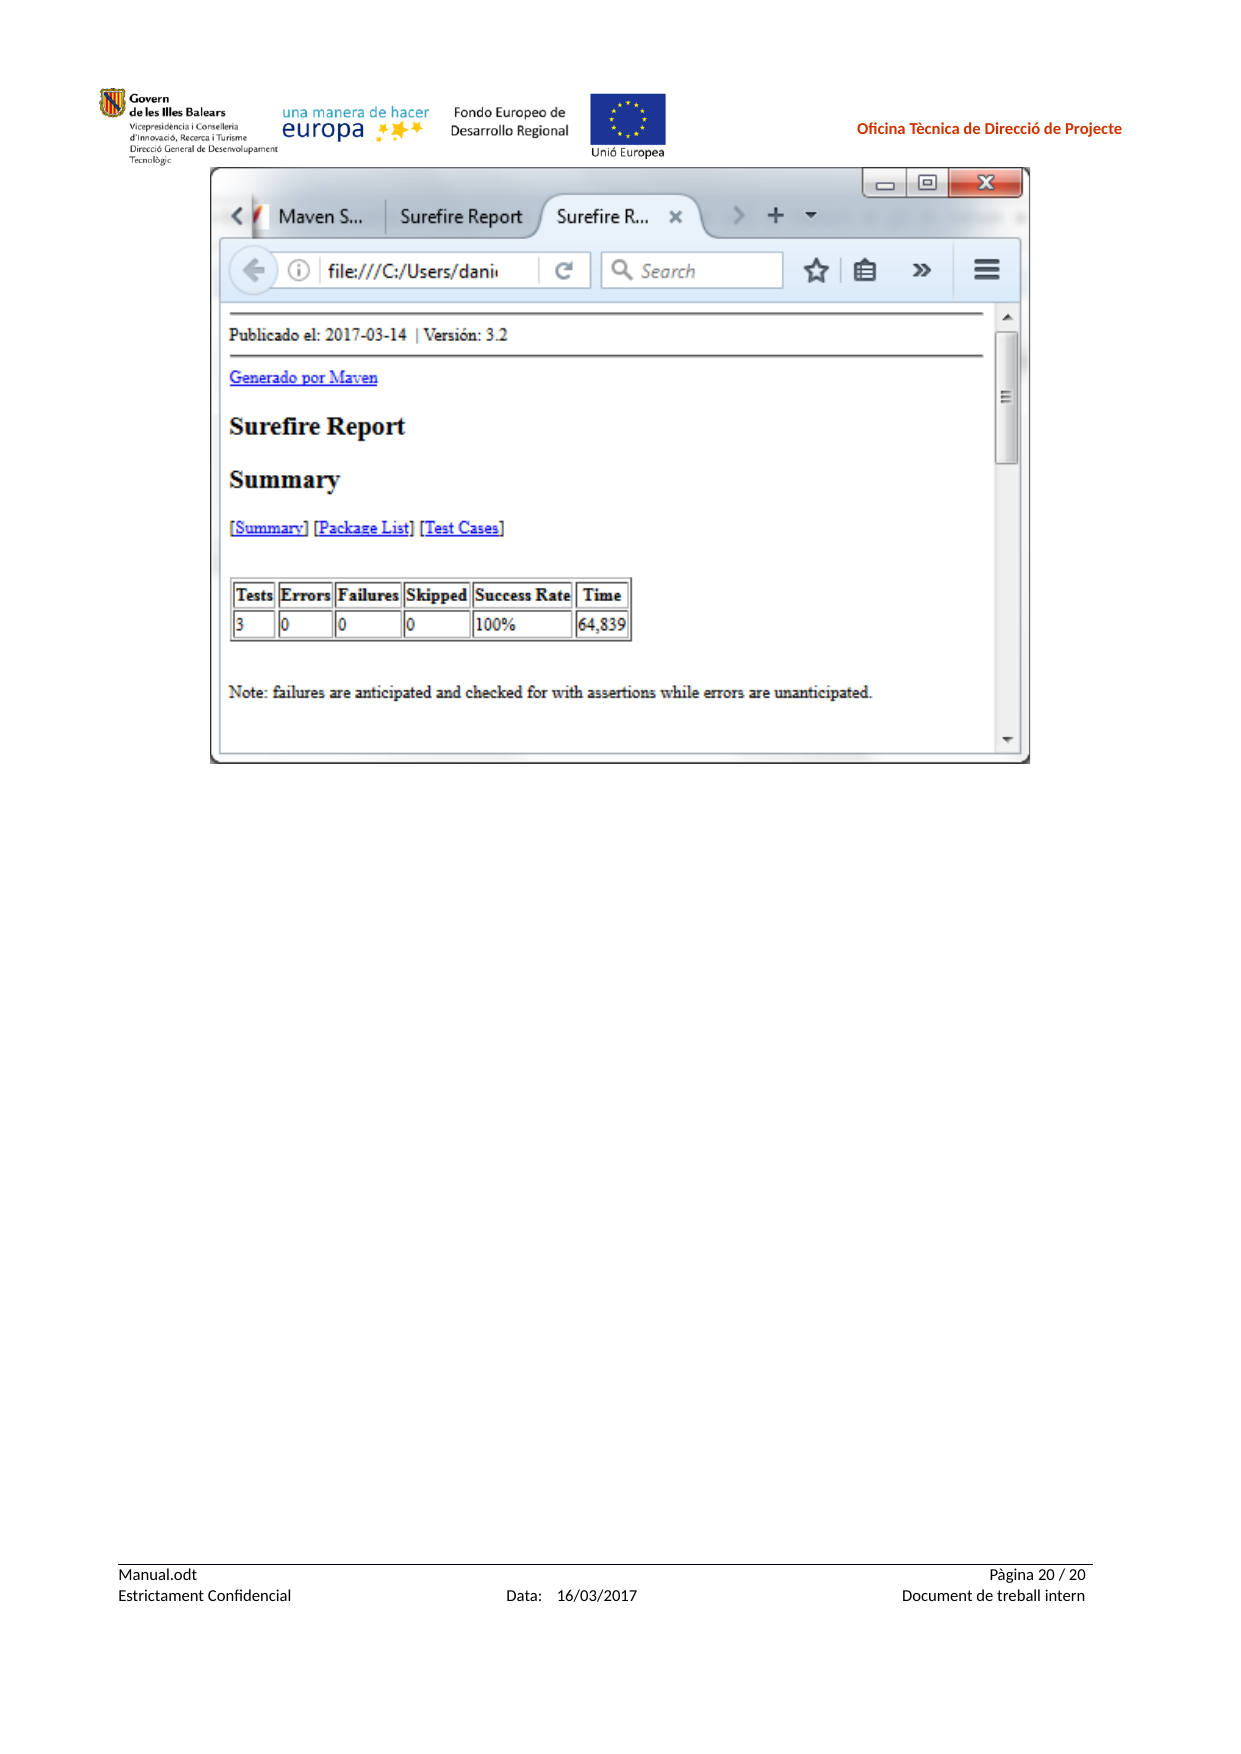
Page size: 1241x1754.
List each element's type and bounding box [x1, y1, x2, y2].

picture [210, 167, 1031, 764]
picture [99, 87, 668, 166]
